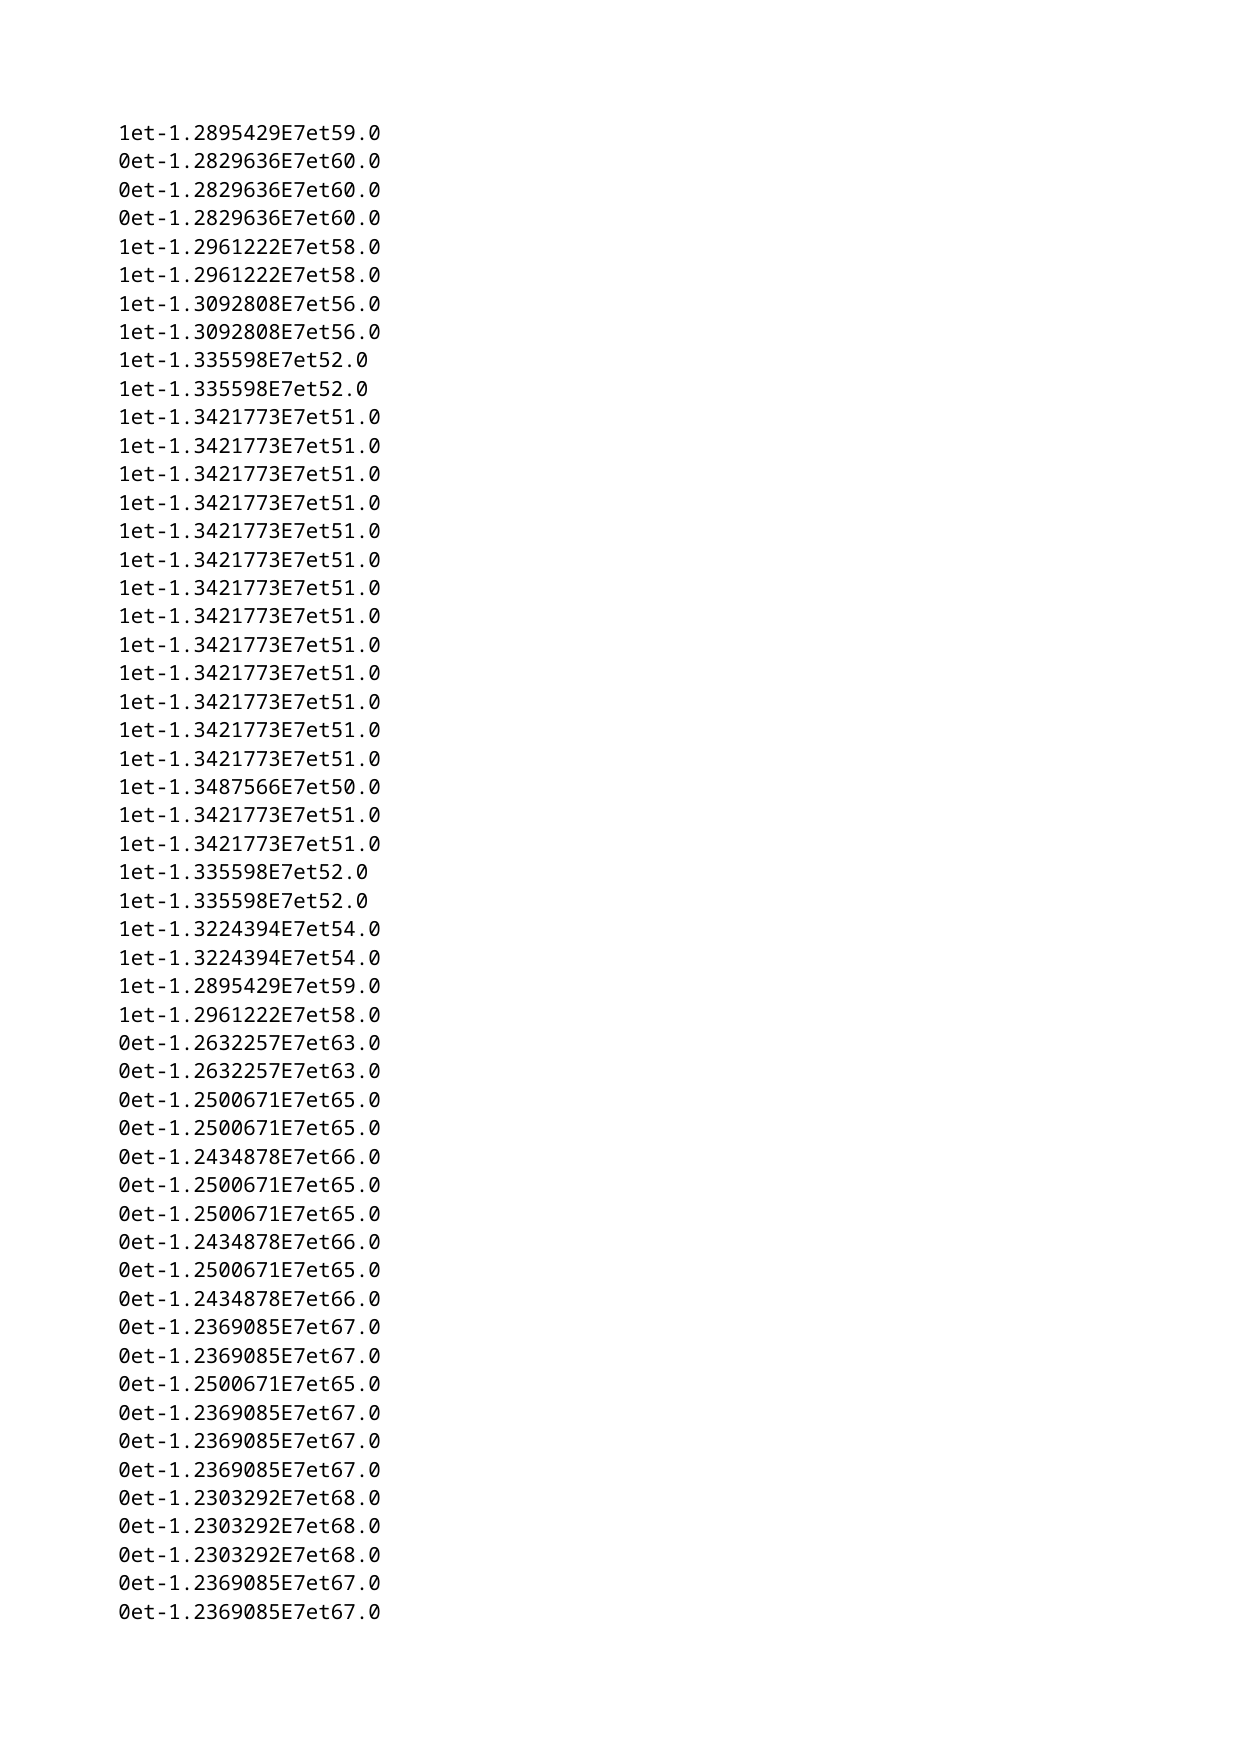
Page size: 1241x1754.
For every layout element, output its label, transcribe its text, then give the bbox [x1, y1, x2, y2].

text 1et-1.3421773E7et51.0 [118, 431, 1122, 459]
text 1et-1.3421773E7et51.0 [118, 687, 1122, 715]
text 0et-1.2500671E7et65.0 [118, 1256, 1122, 1284]
text 1et-1.3421773E7et51.0 [118, 658, 1122, 687]
text 1et-1.3421773E7et51.0 [118, 545, 1122, 573]
text 1et-1.3421773E7et51.0 [118, 402, 1122, 431]
text 1et-1.2961222E7et58.0 [118, 232, 1122, 260]
text 0et-1.2303292E7et68.0 [118, 1483, 1122, 1512]
text 0et-1.2369085E7et67.0 [118, 1568, 1122, 1597]
text 1et-1.335598E7et52.0 [118, 374, 1122, 402]
text 0et-1.2500671E7et65.0 [118, 1113, 1122, 1142]
text 0et-1.2303292E7et68.0 [118, 1540, 1122, 1568]
text 1et-1.3421773E7et51.0 [118, 744, 1122, 772]
text 0et-1.2369085E7et67.0 [118, 1341, 1122, 1369]
text 1et-1.2895429E7et59.0 [118, 971, 1122, 1000]
text 0et-1.2829636E7et60.0 [118, 203, 1122, 232]
text 0et-1.2500671E7et65.0 [118, 1199, 1122, 1227]
text 1et-1.3224394E7et54.0 [118, 914, 1122, 943]
text 1et-1.3421773E7et51.0 [118, 715, 1122, 744]
text 0et-1.2632257E7et63.0 [118, 1028, 1122, 1057]
text 1et-1.335598E7et52.0 [118, 857, 1122, 886]
text 0et-1.2434878E7et66.0 [118, 1227, 1122, 1256]
text 0et-1.2369085E7et67.0 [118, 1597, 1122, 1625]
text 0et-1.2369085E7et67.0 [118, 1398, 1122, 1426]
text 1et-1.335598E7et52.0 [118, 346, 1122, 374]
text 1et-1.3421773E7et51.0 [118, 602, 1122, 630]
text 1et-1.3421773E7et51.0 [118, 488, 1122, 516]
text 1et-1.3421773E7et51.0 [118, 516, 1122, 545]
text 0et-1.2369085E7et67.0 [118, 1312, 1122, 1341]
text 0et-1.2829636E7et60.0 [118, 147, 1122, 175]
text 1et-1.3421773E7et51.0 [118, 573, 1122, 602]
text 0et-1.2369085E7et67.0 [118, 1426, 1122, 1455]
text 0et-1.2829636E7et60.0 [118, 175, 1122, 203]
text 0et-1.2500671E7et65.0 [118, 1085, 1122, 1113]
text 0et-1.2632257E7et63.0 [118, 1057, 1122, 1085]
text 1et-1.2895429E7et59.0 [118, 118, 1122, 147]
text 1et-1.2961222E7et58.0 [118, 260, 1122, 289]
text 1et-1.3487566E7et50.0 [118, 772, 1122, 801]
text 0et-1.2500671E7et65.0 [118, 1170, 1122, 1199]
text 1et-1.3092808E7et56.0 [118, 289, 1122, 317]
text 1et-1.3421773E7et51.0 [118, 459, 1122, 488]
text 1et-1.3421773E7et51.0 [118, 829, 1122, 857]
text 0et-1.2434878E7et66.0 [118, 1284, 1122, 1312]
text 1et-1.3092808E7et56.0 [118, 317, 1122, 346]
text 1et-1.3224394E7et54.0 [118, 943, 1122, 971]
text 0et-1.2303292E7et68.0 [118, 1512, 1122, 1540]
text 0et-1.2434878E7et66.0 [118, 1142, 1122, 1170]
text 1et-1.3421773E7et51.0 [118, 801, 1122, 829]
text 0et-1.2500671E7et65.0 [118, 1369, 1122, 1398]
text 1et-1.2961222E7et58.0 [118, 1000, 1122, 1028]
text 1et-1.335598E7et52.0 [118, 886, 1122, 914]
text 0et-1.2369085E7et67.0 [118, 1455, 1122, 1483]
text 1et-1.3421773E7et51.0 [118, 630, 1122, 658]
